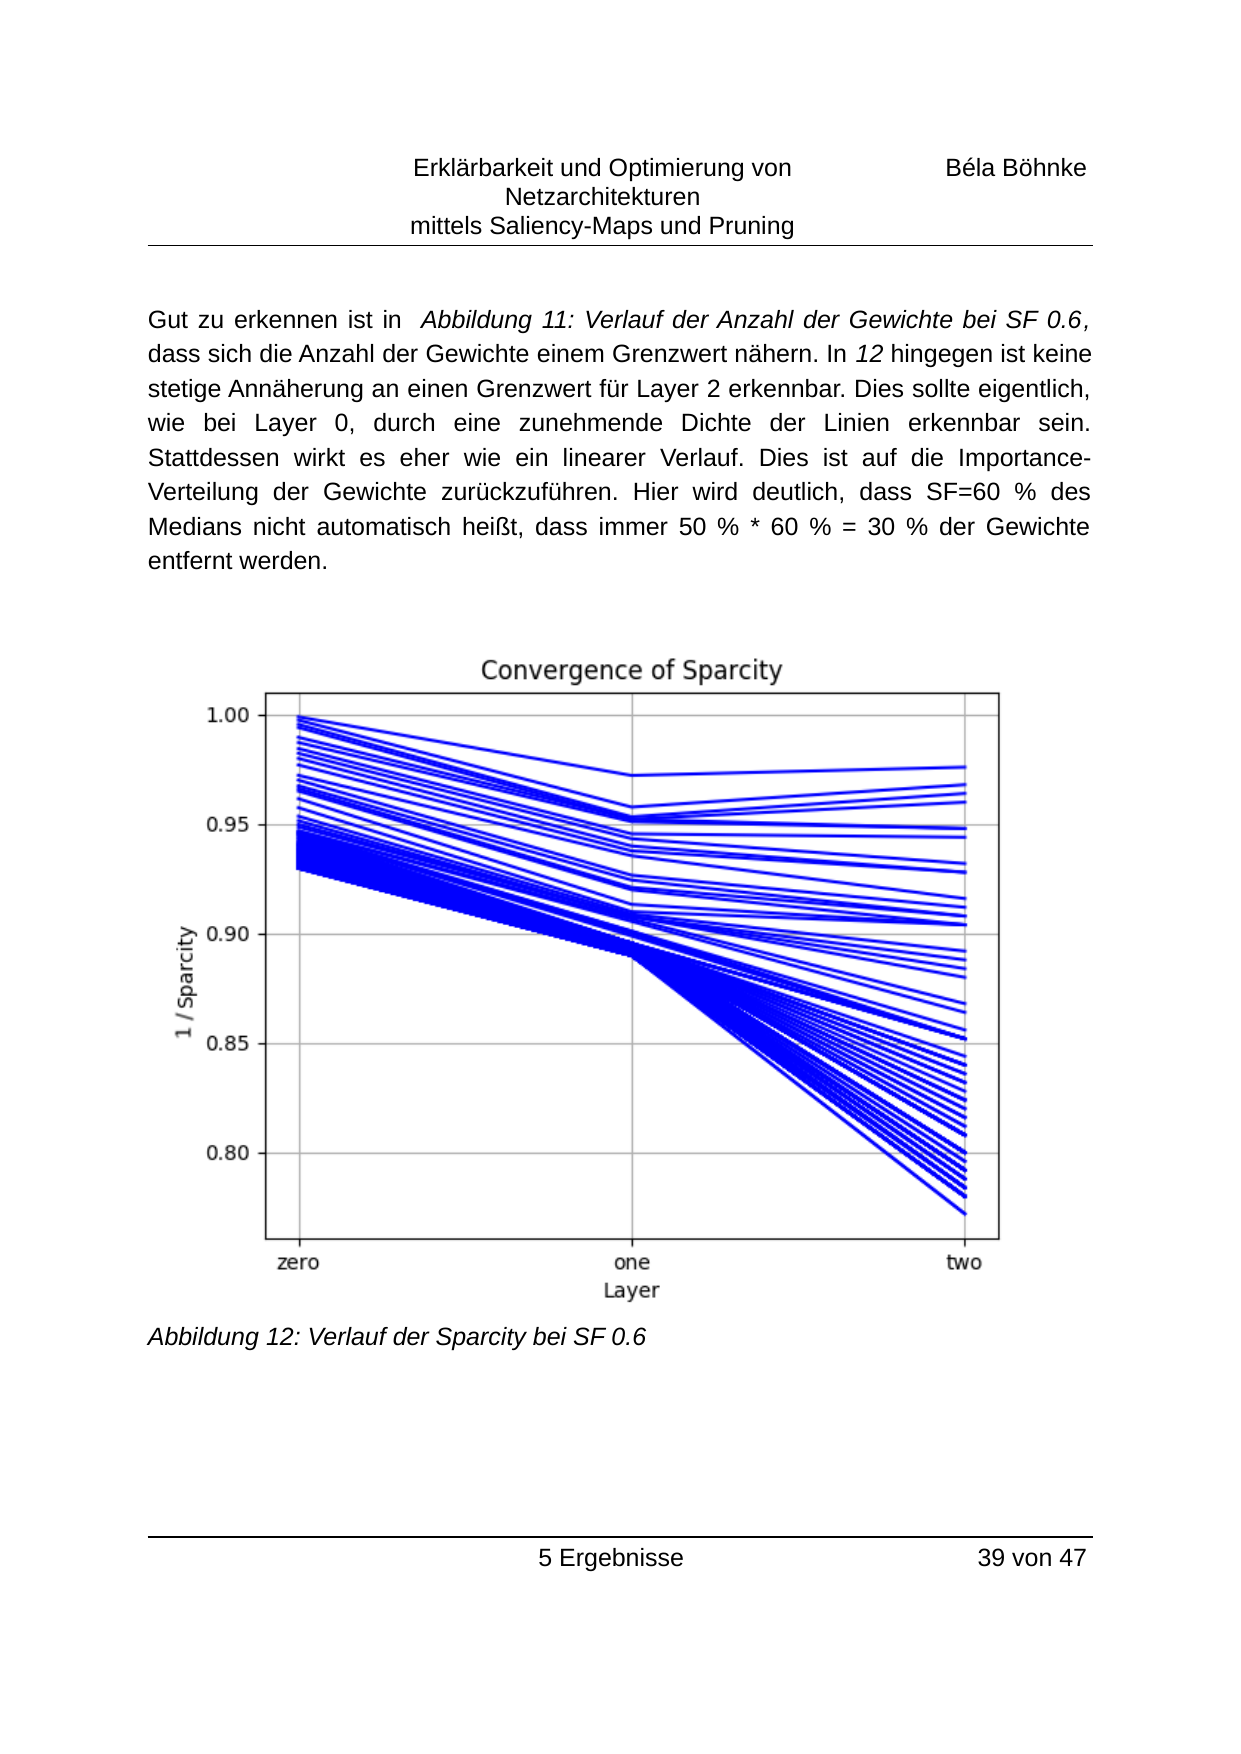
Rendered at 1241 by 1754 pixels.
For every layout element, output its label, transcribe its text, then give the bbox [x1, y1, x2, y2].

text Abbildung 12: Verlauf der Sparcity bei SF 0.6 [148, 1317, 1093, 1350]
picture [147, 607, 1093, 1317]
text Gut zu erkennen ist in Abbildung 11: Verlauf der Anzahl der Gewichte bei SF 0.6, dass sich die Anzahl der Gewichte einem Grenzwert nähern. In Abbildung 12 hingegen ist keine stetige Annäherung an einen Grenzwert für Layer 2 erkennbar. Dies sollte eigentlich, wie bei Layer 0, durch eine zunehmende Dichte der Linien erkennbar sein. Stattdessen wirkt es eher wie ein linearer Verlauf. Dies ist auf die Importance-Verteilung der Gewichte zurückzuführen. Hier wird deutlich, dass SF=60 % des Medians nicht automatisch heißt, dass immer 50 % * 60 % = 30 % der Gewichte entfernt werden. [148, 304, 1093, 575]
